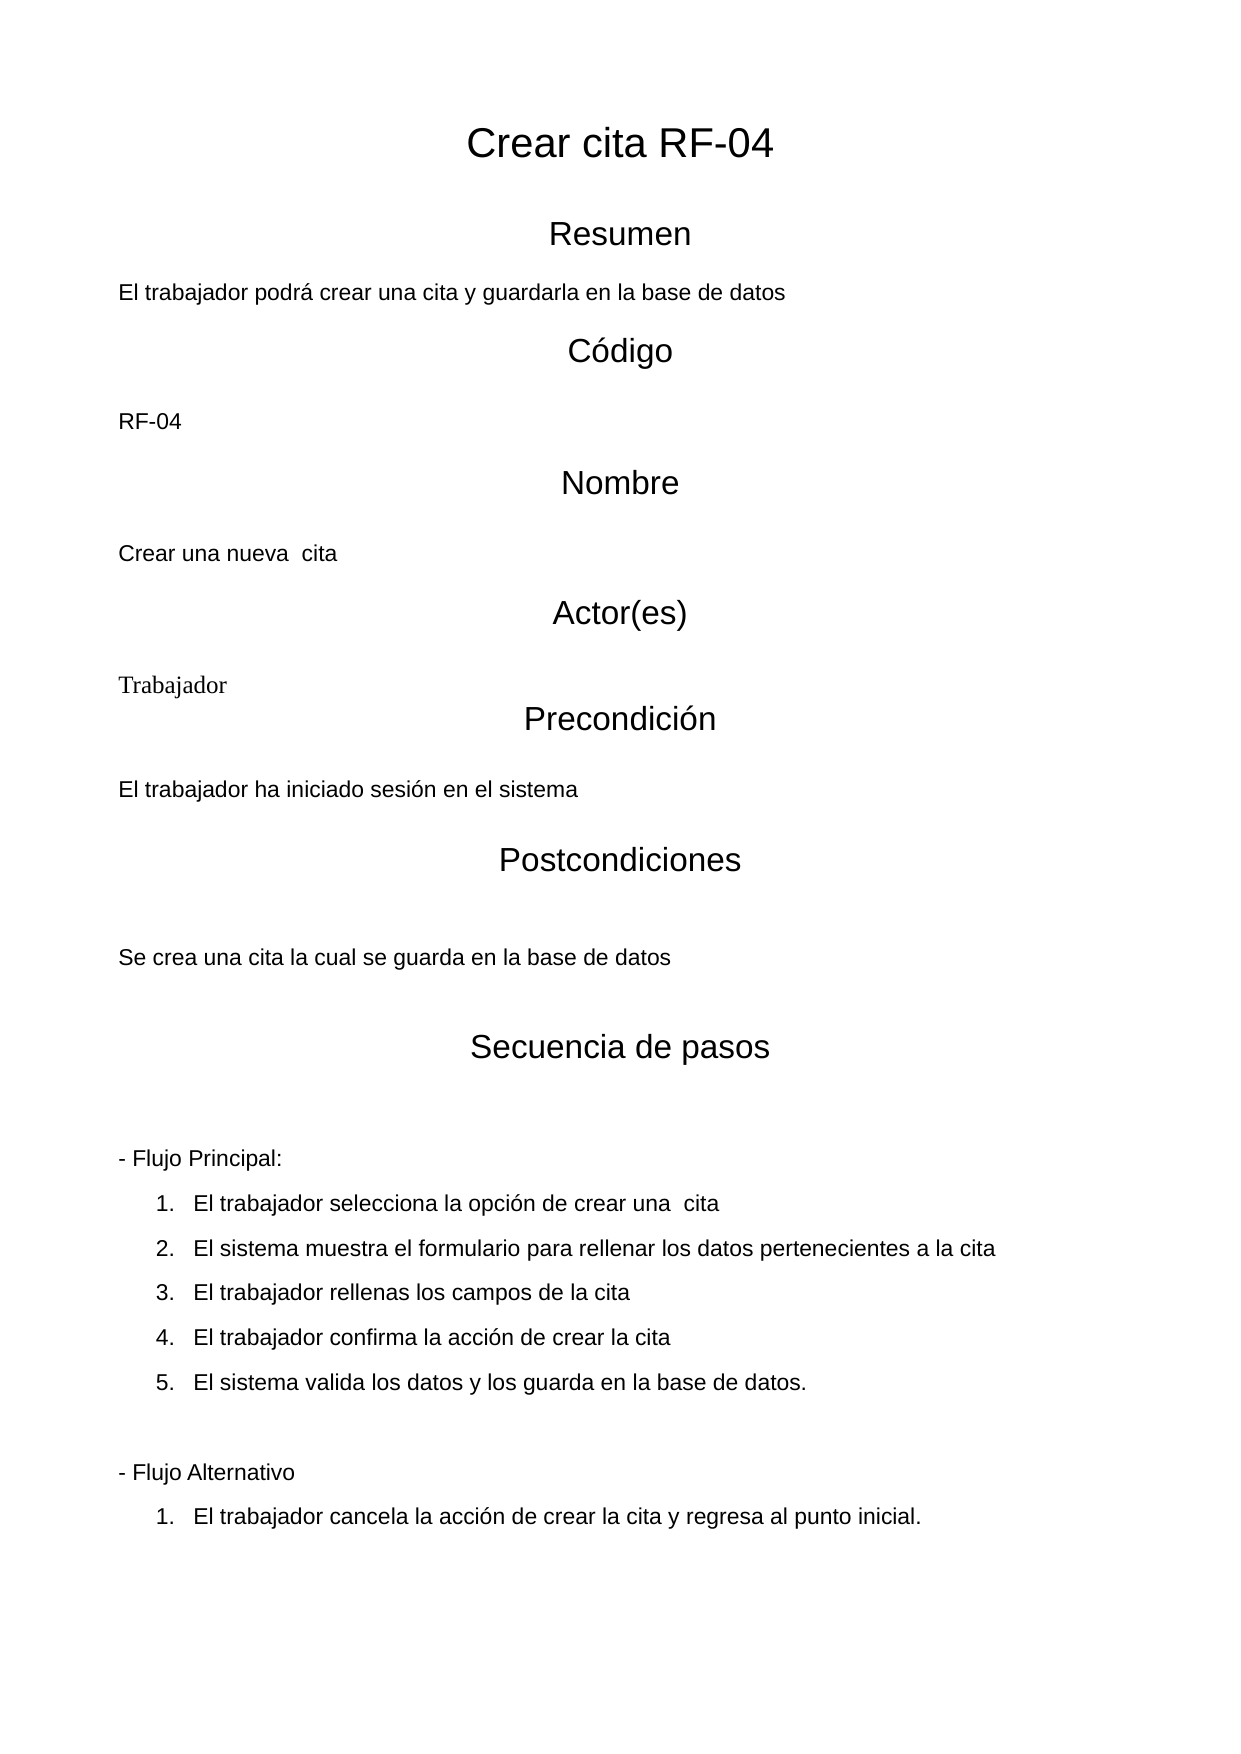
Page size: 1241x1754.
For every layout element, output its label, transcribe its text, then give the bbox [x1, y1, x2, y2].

list El trabajador selecciona la opción de crear una cita [156, 1190, 1122, 1216]
text Crear una nueva cita [118, 540, 1122, 567]
text Resumen [118, 214, 1122, 252]
list El trabajador rellenas los campos de la cita [156, 1279, 1122, 1306]
text Precondición [118, 699, 1122, 737]
text Nombre [118, 463, 1122, 502]
text Actor(es) [118, 593, 1122, 631]
text El trabajador ha iniciado sesión en el sistema [118, 776, 1122, 802]
text Código [118, 331, 1122, 370]
text Postcondiciones [118, 840, 1122, 879]
list El trabajador cancela la acción de crear la cita y regresa al punto inicial. [156, 1503, 1122, 1529]
text - Flujo Alternativo [118, 1458, 1122, 1485]
text - Flujo Principal: [118, 1145, 1122, 1171]
list El sistema valida los datos y los guarda en la base de datos. [156, 1369, 1122, 1395]
list El trabajador confirma la acción de crear la cita [156, 1324, 1122, 1350]
text Secuencia de pasos [118, 1027, 1122, 1066]
list El sistema muestra el formulario para rellenar los datos pertenecientes a la cita [156, 1234, 1122, 1261]
text El trabajador podrá crear una cita y guardarla en la base de datos [118, 279, 1122, 305]
text RF-04 [118, 408, 1122, 435]
text Se crea una cita la cual se guarda en la base de datos [118, 943, 1122, 970]
text Trabajador [118, 670, 1122, 699]
text Crear cita RF-04 [118, 118, 1122, 166]
